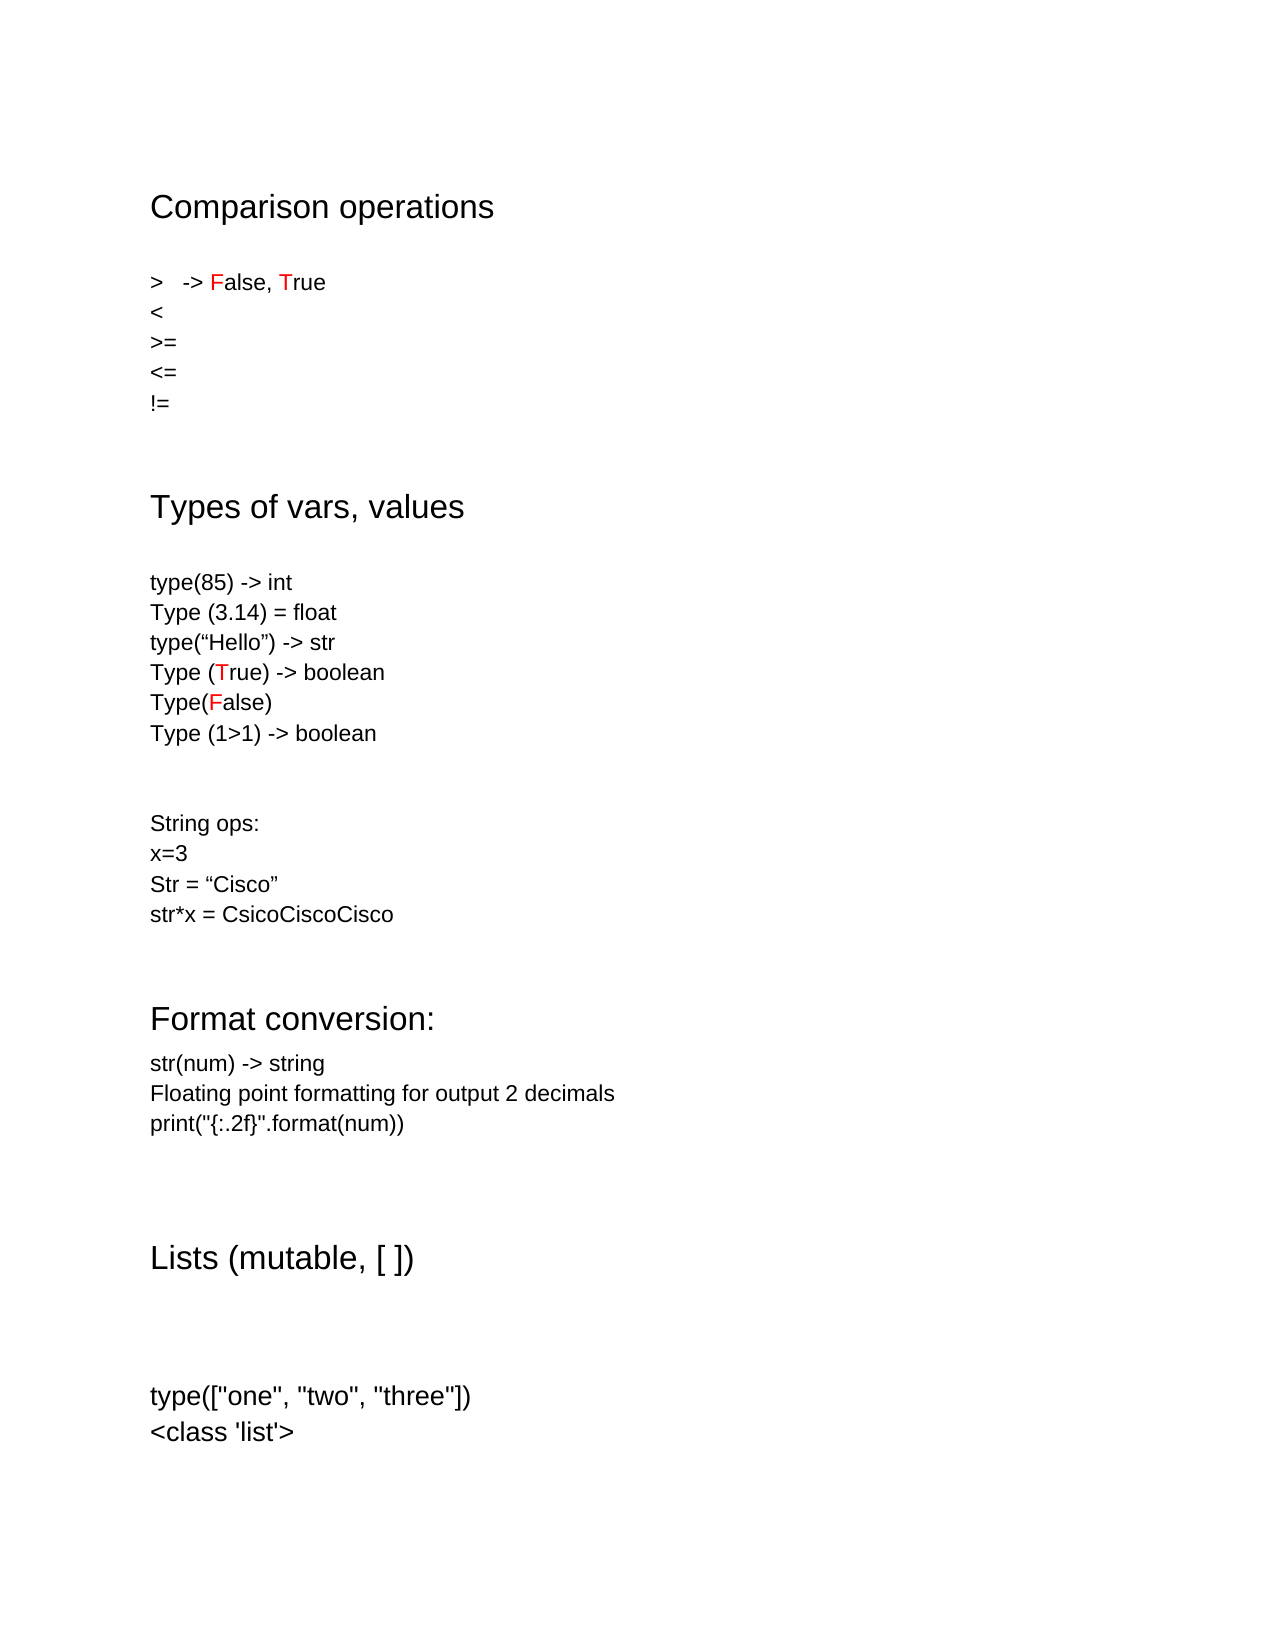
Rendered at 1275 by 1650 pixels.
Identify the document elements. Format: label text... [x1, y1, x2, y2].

text < [150, 299, 1125, 325]
text type(["one", "two", "three"]) [150, 1380, 1125, 1411]
text Str = “Cisco” [150, 871, 1125, 897]
text x=3 [150, 840, 1125, 867]
text str(num) -> string [150, 1050, 1125, 1076]
subtitle Comparison operations [150, 187, 1125, 226]
text != [150, 389, 1125, 416]
text Floating point formatting for output 2 decimals [150, 1080, 1125, 1106]
text <class 'list'> [150, 1416, 1125, 1447]
text type(85) -> int [150, 568, 1125, 595]
subtitle Format conversion: [150, 999, 1125, 1037]
subtitle Lists (mutable, [ ]) [150, 1238, 1125, 1277]
subtitle Types of vars, values [150, 487, 1125, 526]
text >= [150, 329, 1125, 355]
text <= [150, 359, 1125, 386]
text Type (3.14) = float [150, 599, 1125, 625]
text Type (True) -> boolean [150, 659, 1125, 686]
text print("{:.2f}".format(num)) [150, 1110, 1125, 1136]
text type(“Hello”) -> str [150, 629, 1125, 655]
text Type (1>1) -> boolean [150, 719, 1125, 746]
text String ops: [150, 810, 1125, 837]
text str*x = CsicoCiscoCisco [150, 901, 1125, 927]
text Type(False) [150, 689, 1125, 716]
text > -> False, True [150, 269, 1125, 295]
